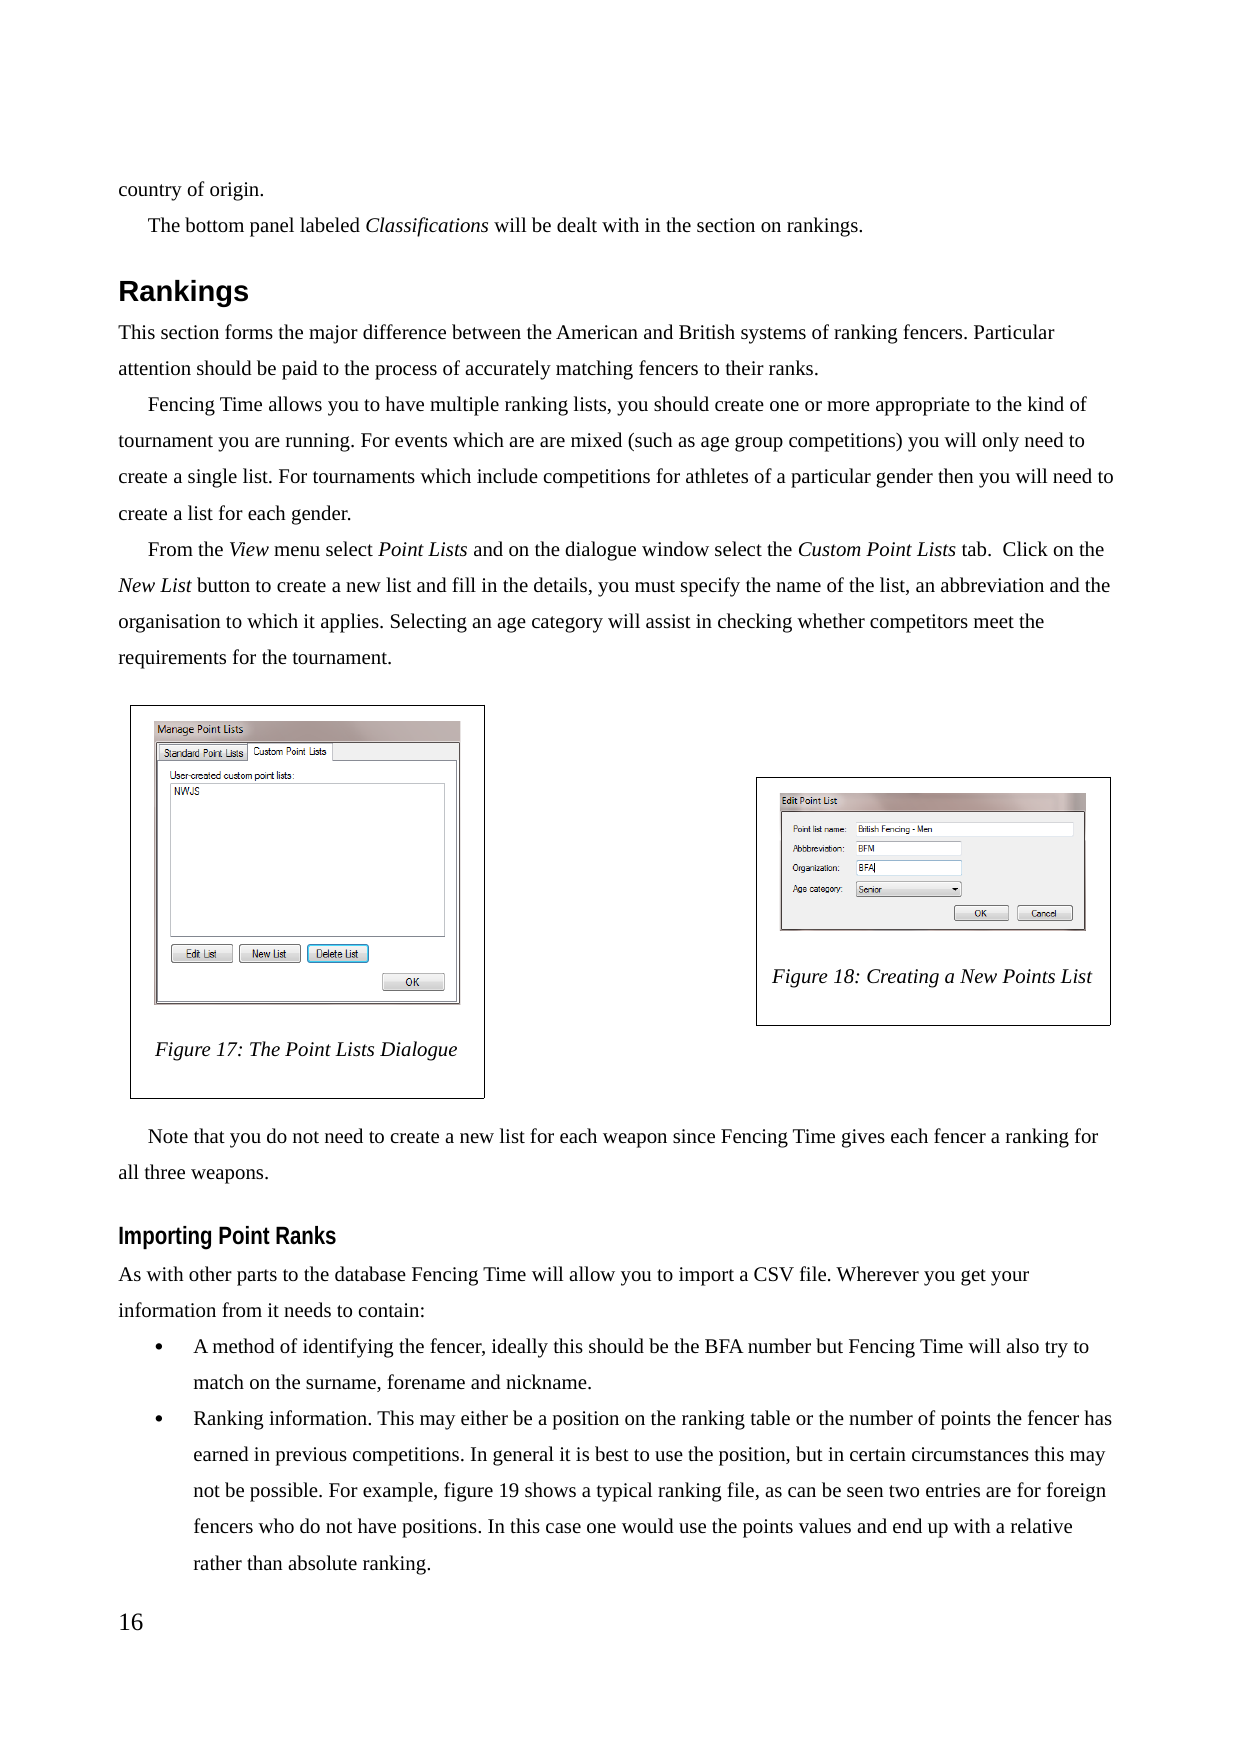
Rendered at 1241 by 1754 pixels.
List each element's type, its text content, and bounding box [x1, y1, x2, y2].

subtitle Rankings [118, 274, 1122, 308]
list A method of identifying the fencer, ideally this should be the BFA number but Fencing Time will also try to match on the surname, forename and nickname. [156, 1334, 1122, 1394]
text The bottom panel labeled Classifications will be dealt with in the section on rankings. [118, 213, 1122, 237]
text From the View menu select Point Lists and on the dialogue window select the Custom Point Lists tab. Click on the New List button to create a new list and fill in the details, you must specify the name of the list, an abbreviation and the organisation to which it applies. Selecting an age category will assist in checking whether competitors meet the requirements for the tournament. [118, 536, 1122, 669]
picture [779, 793, 1086, 931]
text As with other parts to the database Fencing Time will allow you to import a CSV file. Wherever you get your information from it needs to contain: [118, 1262, 1122, 1322]
subtitle Importing Point Ranks [118, 1221, 1122, 1250]
text This section forms the major difference between the American and British systems of ranking fencers. Particular attention should be paid to the process of accurately matching fencers to their ranks. [118, 320, 1122, 380]
text Figure 18: Creating a New Points List [765, 964, 1101, 988]
text Figure 17: The Point Lists Dialogue [139, 1037, 475, 1061]
picture [154, 721, 461, 1005]
text Note that you do not need to create a new list for each weapon since Fencing Time gives each fencer a ranking for all three weapons. [118, 1124, 1122, 1184]
list Ranking information. This may either be a position on the ranking table or the number of points the fencer has earned in previous competitions. In general it is best to use the position, but in certain circumstances this may not be possible. For example, figure 19 shows a typical ranking file, as can be seen two entries are for foreign fencers who do not have positions. In this case one would use the points values and end up with a relative rather than absolute ranking. [156, 1406, 1122, 1574]
text country of origin. [118, 177, 1122, 201]
text Fencing Time allows you to have multiple ranking lists, you should create one or more appropriate to the kind of tournament you are running. For events which are are mixed (such as age group competitions) you will only need to create a single list. For tournaments which include competitions for athletes of a particular gender then you will need to create a list for each gender. [118, 392, 1122, 524]
